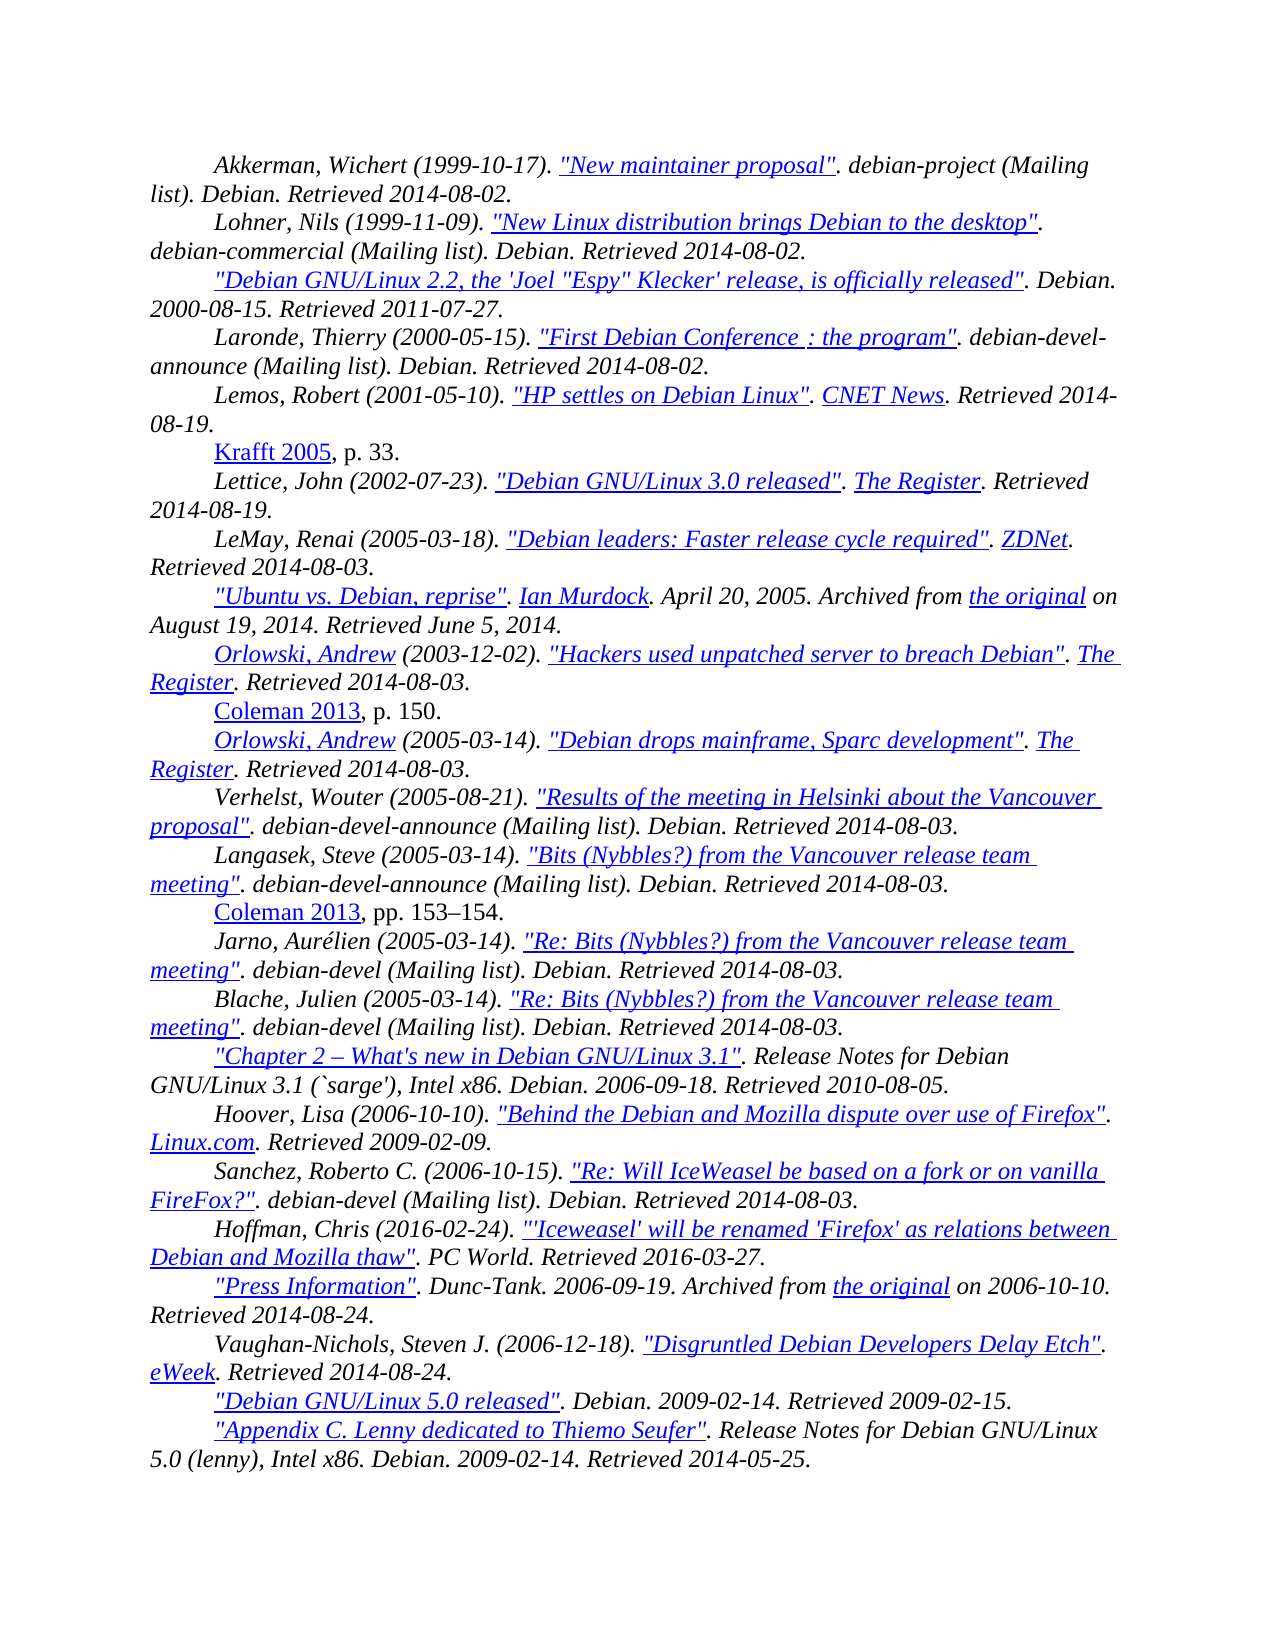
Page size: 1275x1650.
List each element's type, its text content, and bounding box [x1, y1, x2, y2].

text   Vaughan-Nichols, Steven J. (2006-12-18). "Disgruntled Debian Developers Delay Etch". eWeek. Retrieved 2014-08-24. [150, 1329, 1125, 1386]
text   Langasek, Steve (2005-03-14). "Bits (Nybbles?) from the Vancouver release team meeting". debian-devel-announce (Mailing list). Debian. Retrieved 2014-08-03. [150, 840, 1125, 897]
text   "Press Information". Dunc-Tank. 2006-09-19. Archived from the original on 2006-10-10. Retrieved 2014-08-24. [150, 1271, 1125, 1329]
text   "Debian GNU/Linux 2.2, the 'Joel "Espy" Klecker' release, is officially released". Debian. 2000-08-15. Retrieved 2011-07-27. [150, 265, 1125, 322]
text   Laronde, Thierry (2000-05-15). "First Debian Conference : the program". debian-devel-announce (Mailing list). Debian. Retrieved 2014-08-02. [150, 322, 1125, 380]
text   Coleman 2013, pp. 153–154. [150, 897, 1125, 926]
text   Orlowski, Andrew (2005-03-14). "Debian drops mainframe, Sparc development". The Register. Retrieved 2014-08-03. [150, 725, 1125, 782]
text   Akkerman, Wichert (1999-10-17). "New maintainer proposal". debian-project (Mailing list). Debian. Retrieved 2014-08-02. [150, 150, 1125, 207]
text   Orlowski, Andrew (2003-12-02). "Hackers used unpatched server to breach Debian". The Register. Retrieved 2014-08-03. [150, 639, 1125, 696]
text   "Debian GNU/Linux 5.0 released". Debian. 2009-02-14. Retrieved 2009-02-15. [150, 1386, 1125, 1415]
text   Sanchez, Roberto C. (2006-10-15). "Re: Will IceWeasel be based on a fork or on vanilla FireFox?". debian-devel (Mailing list). Debian. Retrieved 2014-08-03. [150, 1156, 1125, 1214]
text   LeMay, Renai (2005-03-18). "Debian leaders: Faster release cycle required". ZDNet. Retrieved 2014-08-03. [150, 524, 1125, 581]
text   "Ubuntu vs. Debian, reprise". Ian Murdock. April 20, 2005. Archived from the original on August 19, 2014. Retrieved June 5, 2014. [150, 581, 1125, 639]
text   Jarno, Aurélien (2005-03-14). "Re: Bits (Nybbles?) from the Vancouver release team meeting". debian-devel (Mailing list). Debian. Retrieved 2014-08-03. [150, 926, 1125, 984]
text   Blache, Julien (2005-03-14). "Re: Bits (Nybbles?) from the Vancouver release team meeting". debian-devel (Mailing list). Debian. Retrieved 2014-08-03. [150, 984, 1125, 1041]
text   Coleman 2013, p. 150. [150, 696, 1125, 725]
text   Lohner, Nils (1999-11-09). "New Linux distribution brings Debian to the desktop". debian-commercial (Mailing list). Debian. Retrieved 2014-08-02. [150, 207, 1125, 265]
text   Lettice, John (2002-07-23). "Debian GNU/Linux 3.0 released". The Register. Retrieved 2014-08-19. [150, 466, 1125, 524]
text   "Chapter 2 – What's new in Debian GNU/Linux 3.1". Release Notes for Debian GNU/Linux 3.1 (`sarge'), Intel x86. Debian. 2006-09-18. Retrieved 2010-08-05. [150, 1041, 1125, 1099]
text   Krafft 2005, p. 33. [150, 437, 1125, 466]
text   "Appendix C. Lenny dedicated to Thiemo Seufer". Release Notes for Debian GNU/Linux 5.0 (lenny), Intel x86. Debian. 2009-02-14. Retrieved 2014-05-25. [150, 1415, 1125, 1472]
text   Hoover, Lisa (2006-10-10). "Behind the Debian and Mozilla dispute over use of Firefox". Linux.com. Retrieved 2009-02-09. [150, 1099, 1125, 1156]
text   Hoffman, Chris (2016-02-24). "'Iceweasel' will be renamed 'Firefox' as relations between Debian and Mozilla thaw". PC World. Retrieved 2016-03-27. [150, 1214, 1125, 1271]
text   Lemos, Robert (2001-05-10). "HP settles on Debian Linux". CNET News. Retrieved 2014-08-19. [150, 380, 1125, 437]
text   Verhelst, Wouter (2005-08-21). "Results of the meeting in Helsinki about the Vancouver proposal". debian-devel-announce (Mailing list). Debian. Retrieved 2014-08-03. [150, 782, 1125, 840]
